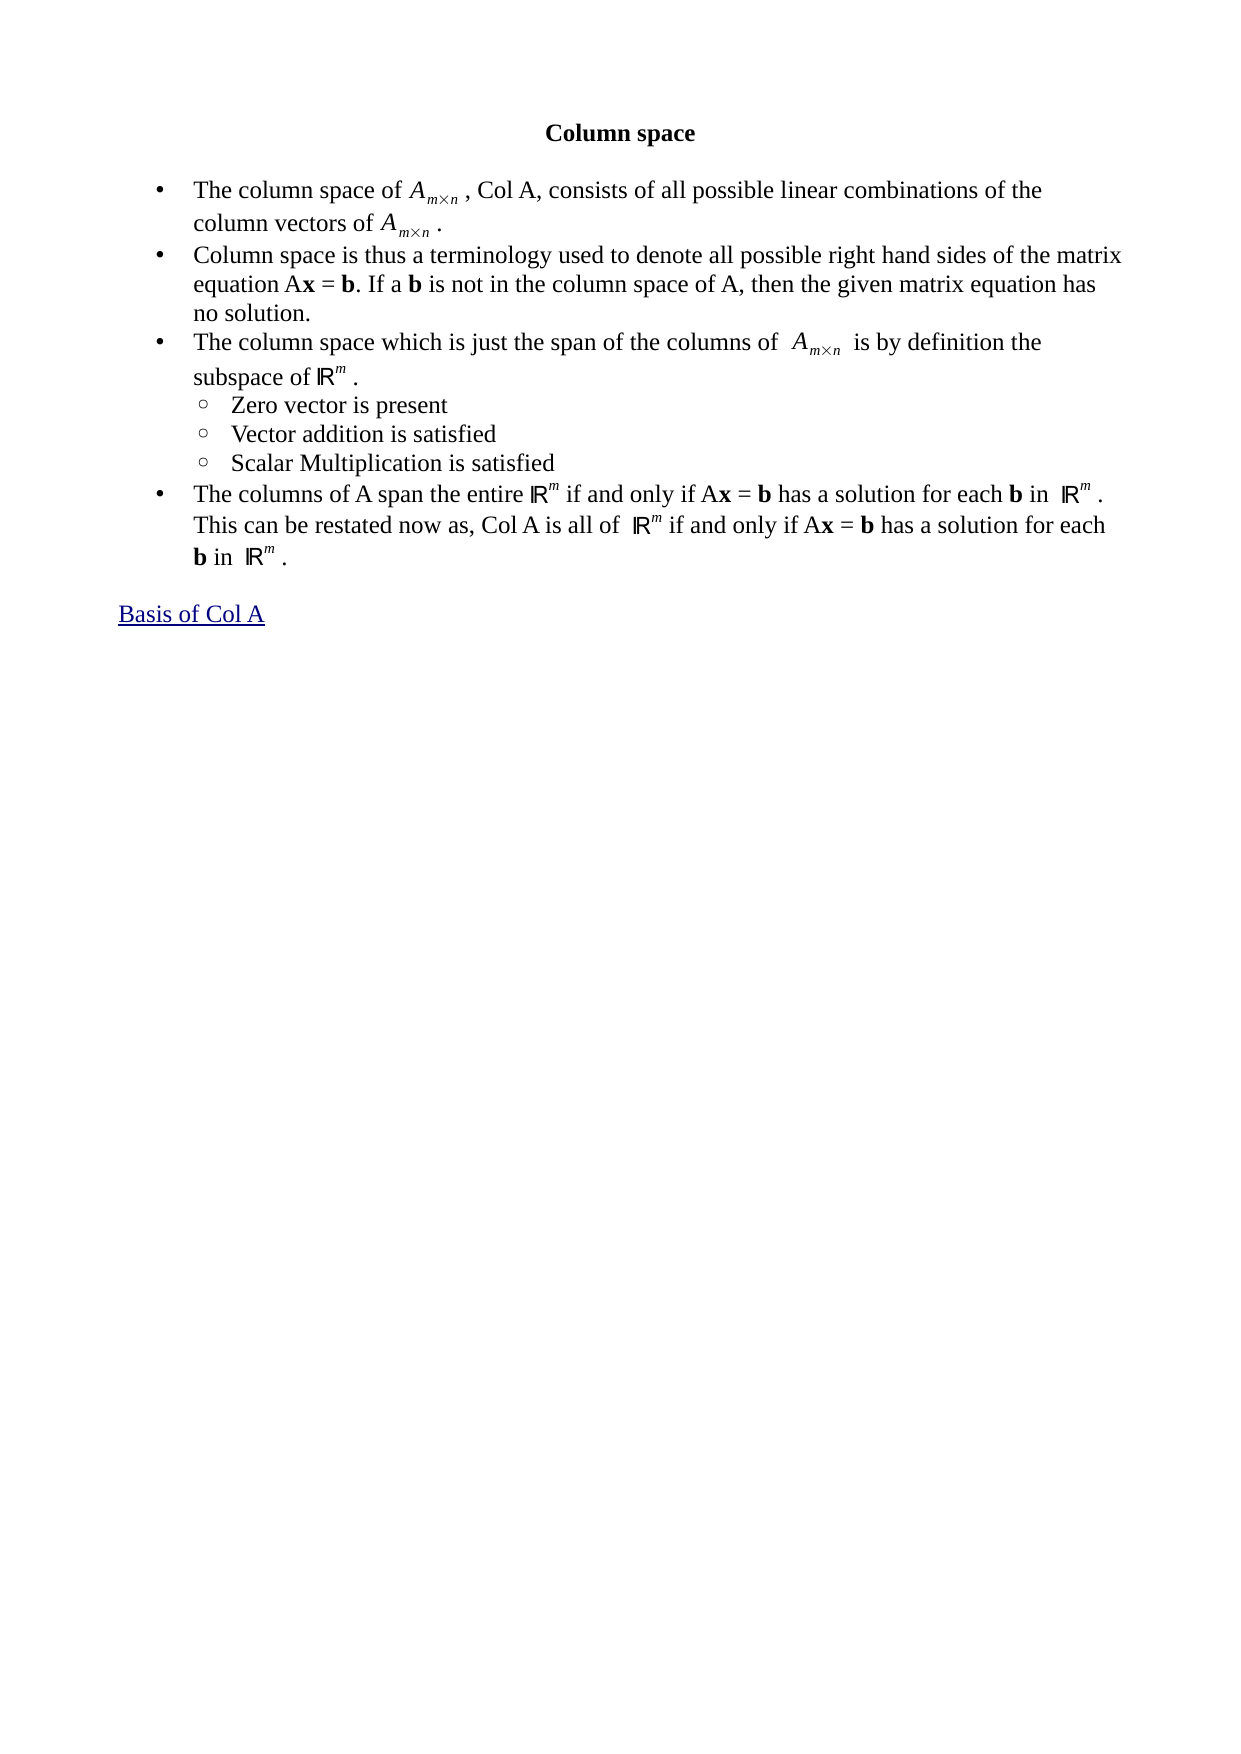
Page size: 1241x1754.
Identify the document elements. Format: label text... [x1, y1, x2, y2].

list The column space of, Col A, consists of all possible linear combinations of the column vectors of. [156, 176, 1122, 240]
list The column space which is just the span of the columns of is by definition the subspace of. [156, 327, 1122, 390]
text Column space [118, 118, 1122, 147]
list Scalar Multiplication is satisfied [193, 448, 1122, 477]
text Basis of Col A [118, 599, 1122, 628]
list Zero vector is present [193, 390, 1122, 419]
list Vector addition is satisfied [193, 419, 1122, 448]
list The columns of A span the entireif and only if Ax = b has a solution for each b in . This can be restated now as, Col A is all of if and only if Ax = b has a solution for each b in . [156, 477, 1122, 570]
list Column space is thus a terminology used to denote all possible right hand sides of the matrix equation Ax = b. If a b is not in the column space of A, then the given matrix equation has no solution. [156, 240, 1122, 327]
